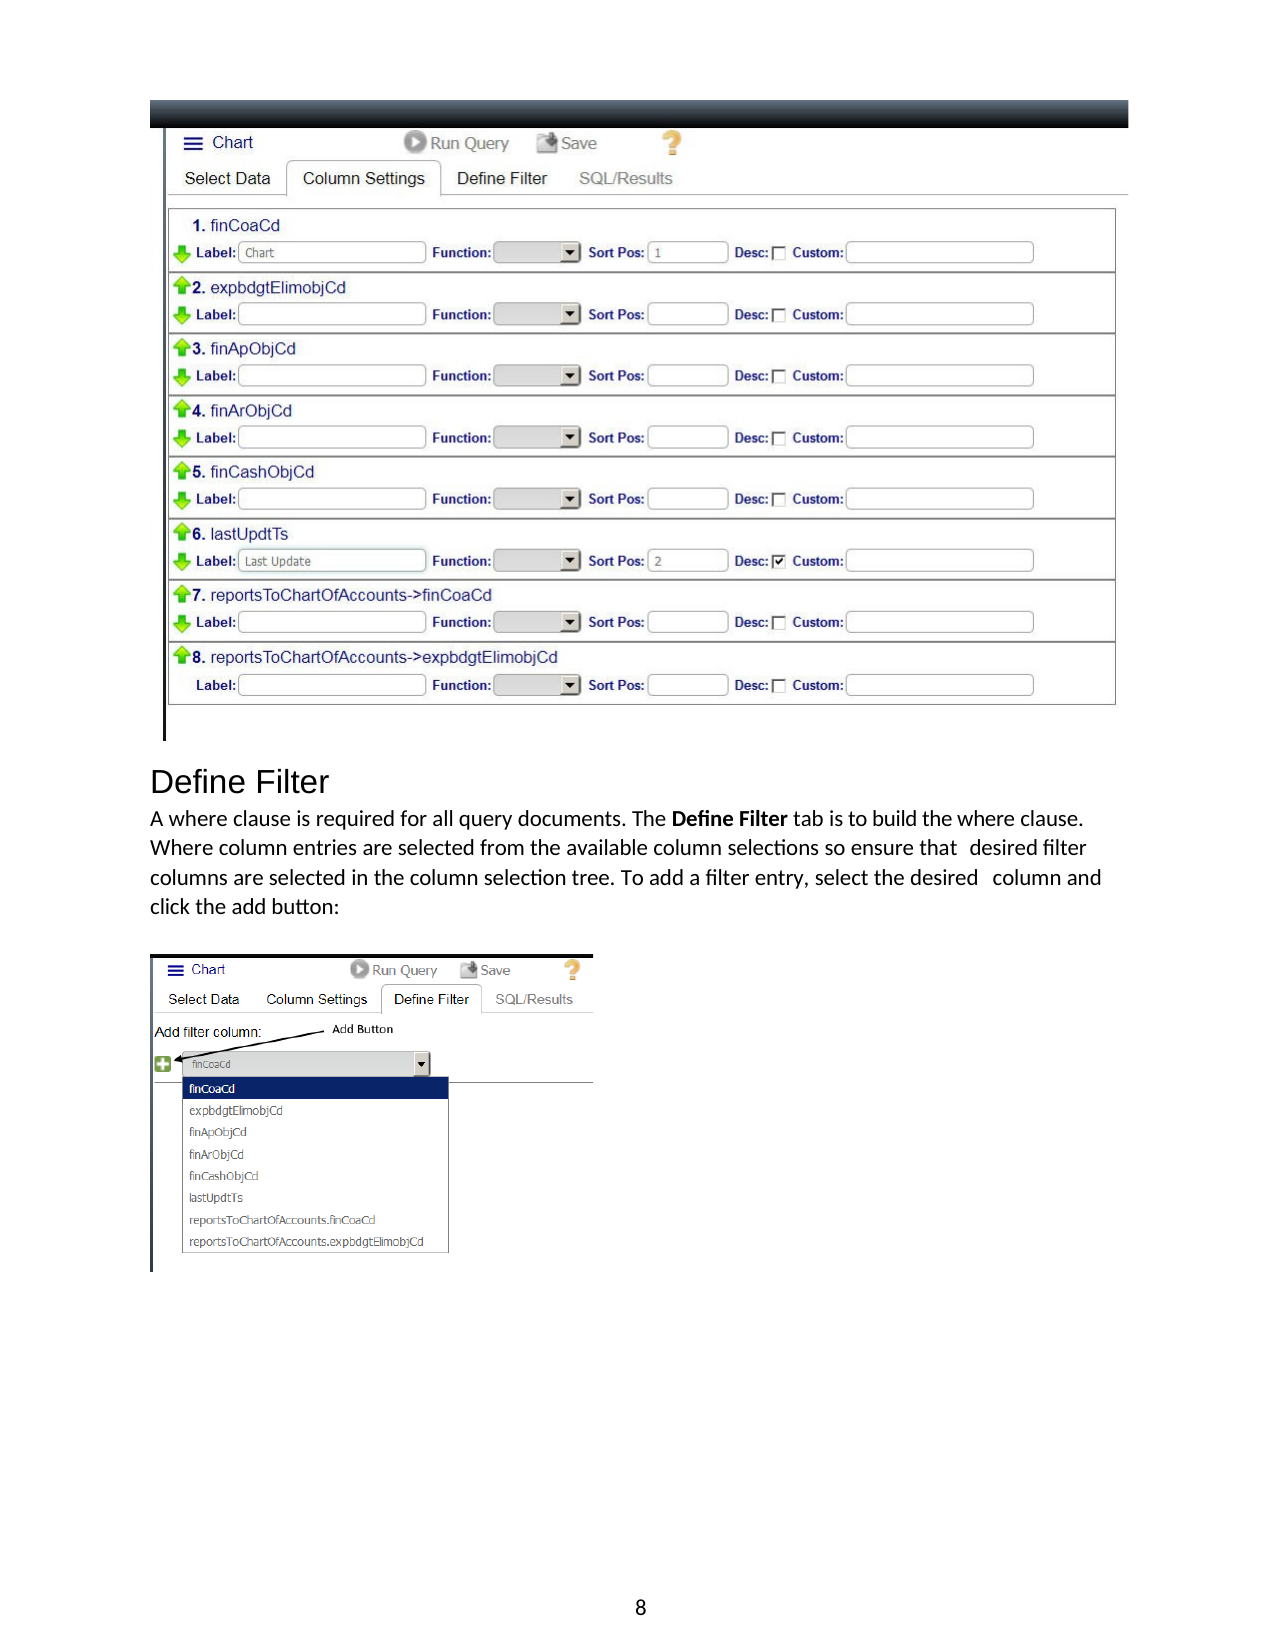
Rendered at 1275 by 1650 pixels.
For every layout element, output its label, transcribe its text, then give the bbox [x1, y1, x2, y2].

picture [150, 100, 1129, 741]
subtitle Define Filter [150, 763, 1142, 801]
text A where clause is required for all query documents. The Define Filter tab is to build the where clause. Where column entries are selected from the available column selections so ensure that desired filter columns are selected in the column selection tree. To add a filter entry, select the desired column and click the add button: [150, 804, 1124, 920]
picture [150, 954, 594, 1272]
